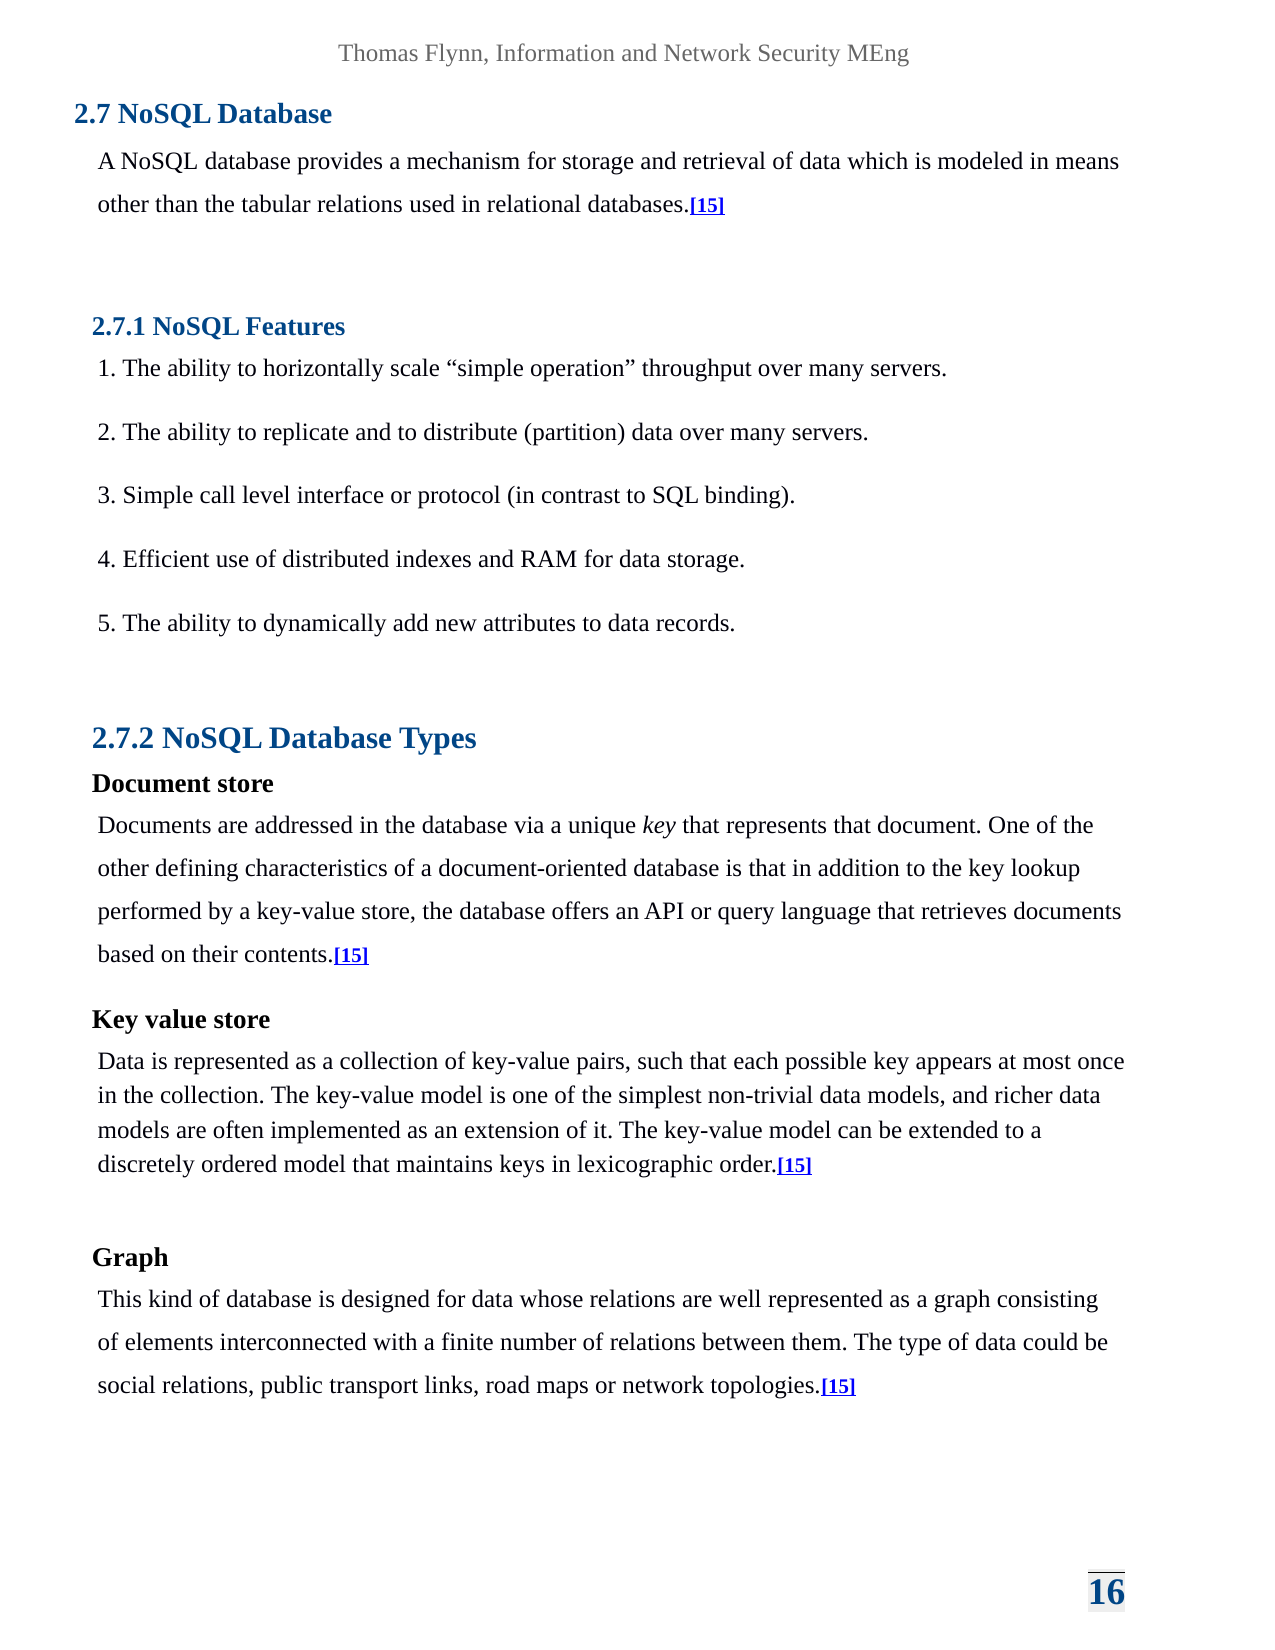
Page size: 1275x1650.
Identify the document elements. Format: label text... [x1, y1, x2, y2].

text This kind of database is designed for data whose relations are well represented as a graph consisting of elements interconnected with a finite number of relations between them. The type of data could be social relations, public transport links, road maps or network topologies.[15] [97, 1284, 1125, 1399]
text Documents are addressed in the database via a unique key that represents that document. One of the other defining characteristics of a document-oriented database is that in addition to the key lookup performed by a key-value store, the database offers an API or query language that retrieves documents based on their contents.[15] [97, 810, 1125, 968]
text Data is represented as a collection of key-value pairs, such that each possible key appears at most once in the collection. The key-value model is one of the simplest non-trivial data models, and richer data models are often implemented as an extension of it. The key-value model can be extended to a discretely ordered model that maintains keys in lexicographic order.[15] [97, 1046, 1125, 1178]
text 5. The ability to dynamically add new attributes to data records. [97, 608, 1125, 637]
subtitle 2.7.1 NoSQL Features [92, 310, 1125, 341]
subtitle 2.7.2 NoSQL Database Types [92, 719, 1125, 755]
subtitle Document store [92, 767, 1125, 798]
text 4. Efficient use of distributed indexes and RAM for data storage. [97, 544, 1125, 573]
text 2. The ability to replicate and to distribute (partition) data over many servers. [97, 417, 1125, 445]
text 1. The ability to horizontally scale “simple operation” throughput over many servers. [97, 353, 1125, 382]
subtitle Key value store [92, 1003, 1125, 1034]
subtitle 2.7 NoSQL Database [74, 96, 1125, 129]
subtitle Graph [92, 1241, 1125, 1272]
text 3. Simple call level interface or protocol (in contrast to SQL binding). [97, 480, 1125, 509]
text A NoSQL database provides a mechanism for storage and retrieval of data which is modeled in means other than the tabular relations used in relational databases.[15] [97, 146, 1125, 218]
